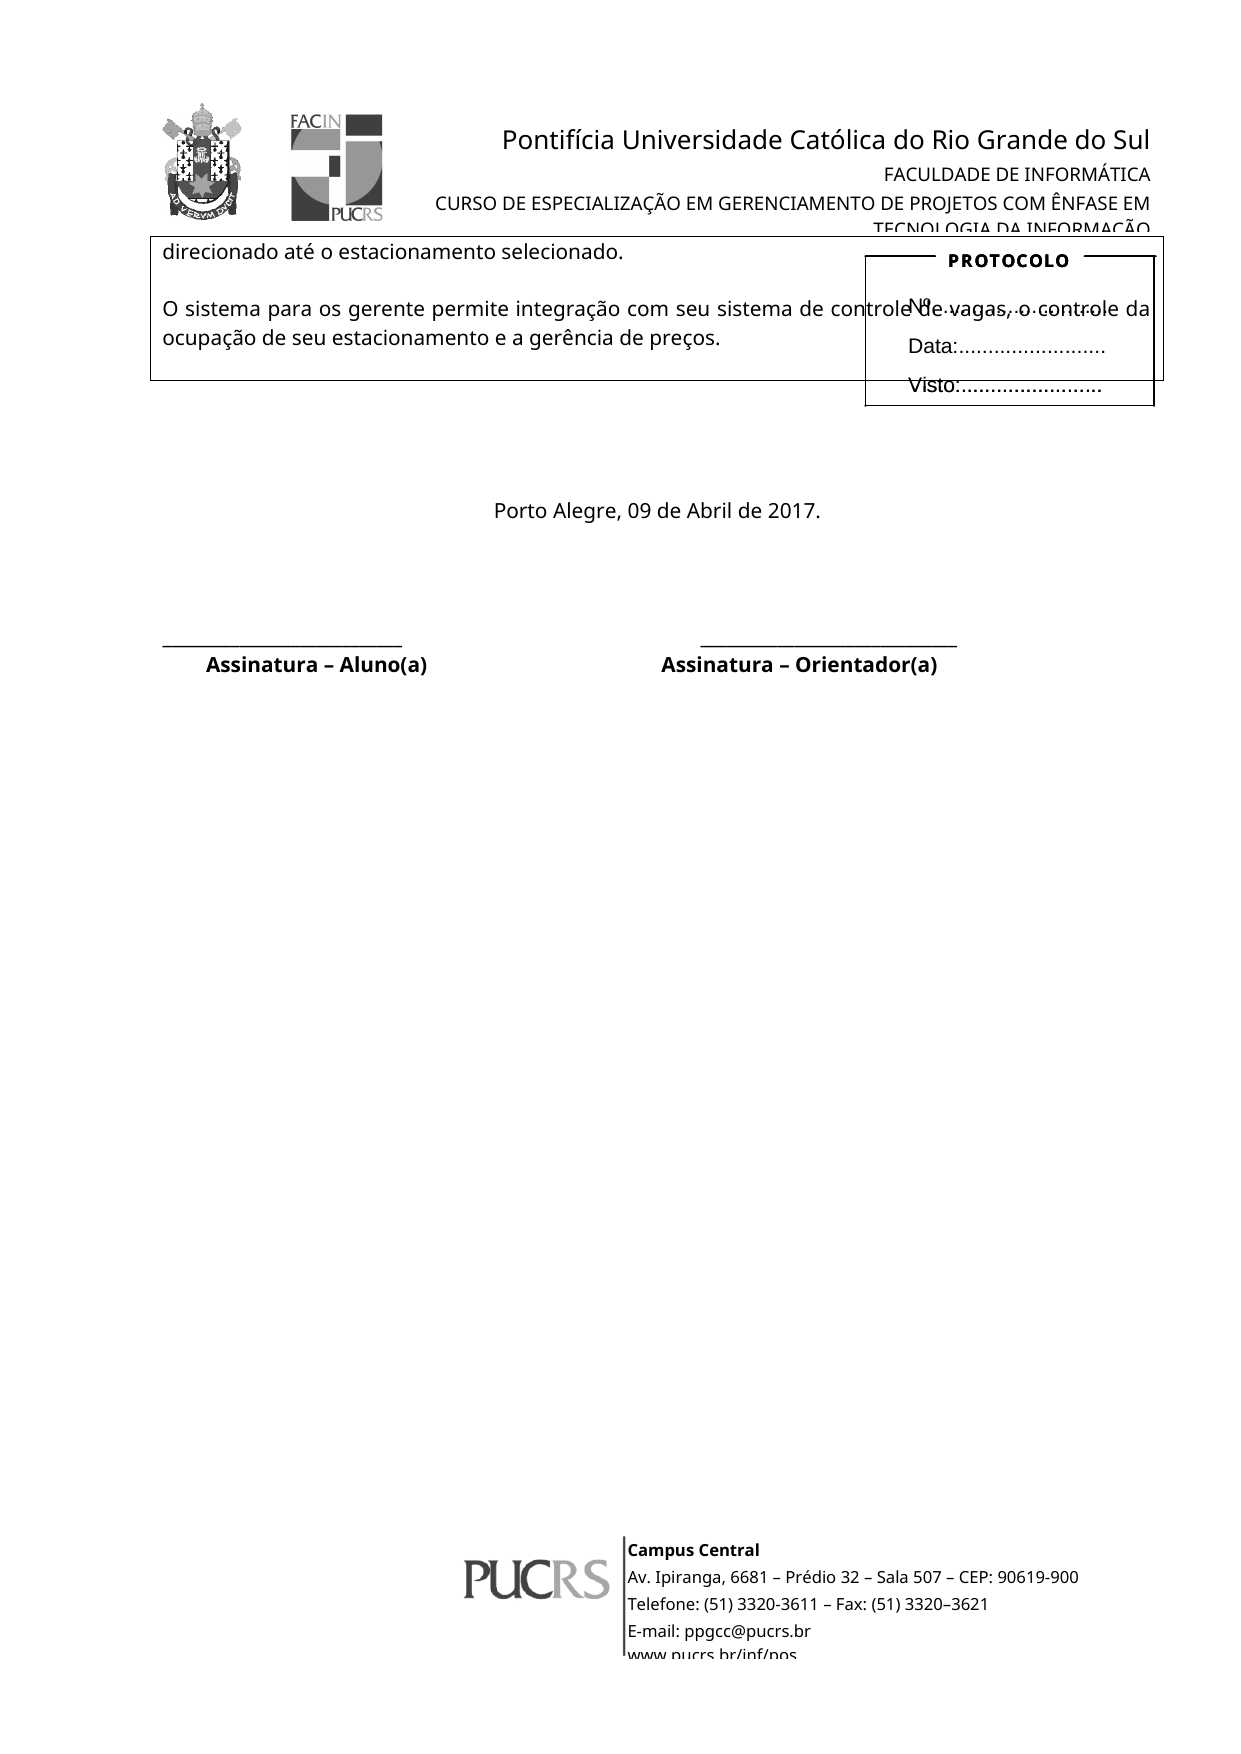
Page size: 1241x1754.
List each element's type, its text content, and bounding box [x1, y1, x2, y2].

table_cell Percebendo o problema encontrado pelas garagens e motoristas em busca de estacionamento pretende-se criar um plano de projeto focado na criação e desenolvimento de uma solução envolvendo um aplicativo móvel para os motoristas e um sistema para os gerentes de empresas de estacionamento. O aplicativo do motorista irá permitir ao usuário encontrar vagas de estacionamento disponíveis (dentre o conjunto de garagens dcadastradas no sistema), reservar vagas de estacionamento e ser direcionado até o estacionamento selecionado. O sistema para os gerente permite integração com seu sistema de controle de vagas, o controle da ocupação de seu estacionamento e a gerência de preços. [151, 237, 1163, 379]
text Porto Alegre, 09 de Abril de 2017. [162, 495, 1152, 524]
text ____________________________ ______________________________ [162, 622, 1152, 651]
text Assinatura – Aluno(a) Assinatura – Orientador(a) [162, 651, 1152, 679]
